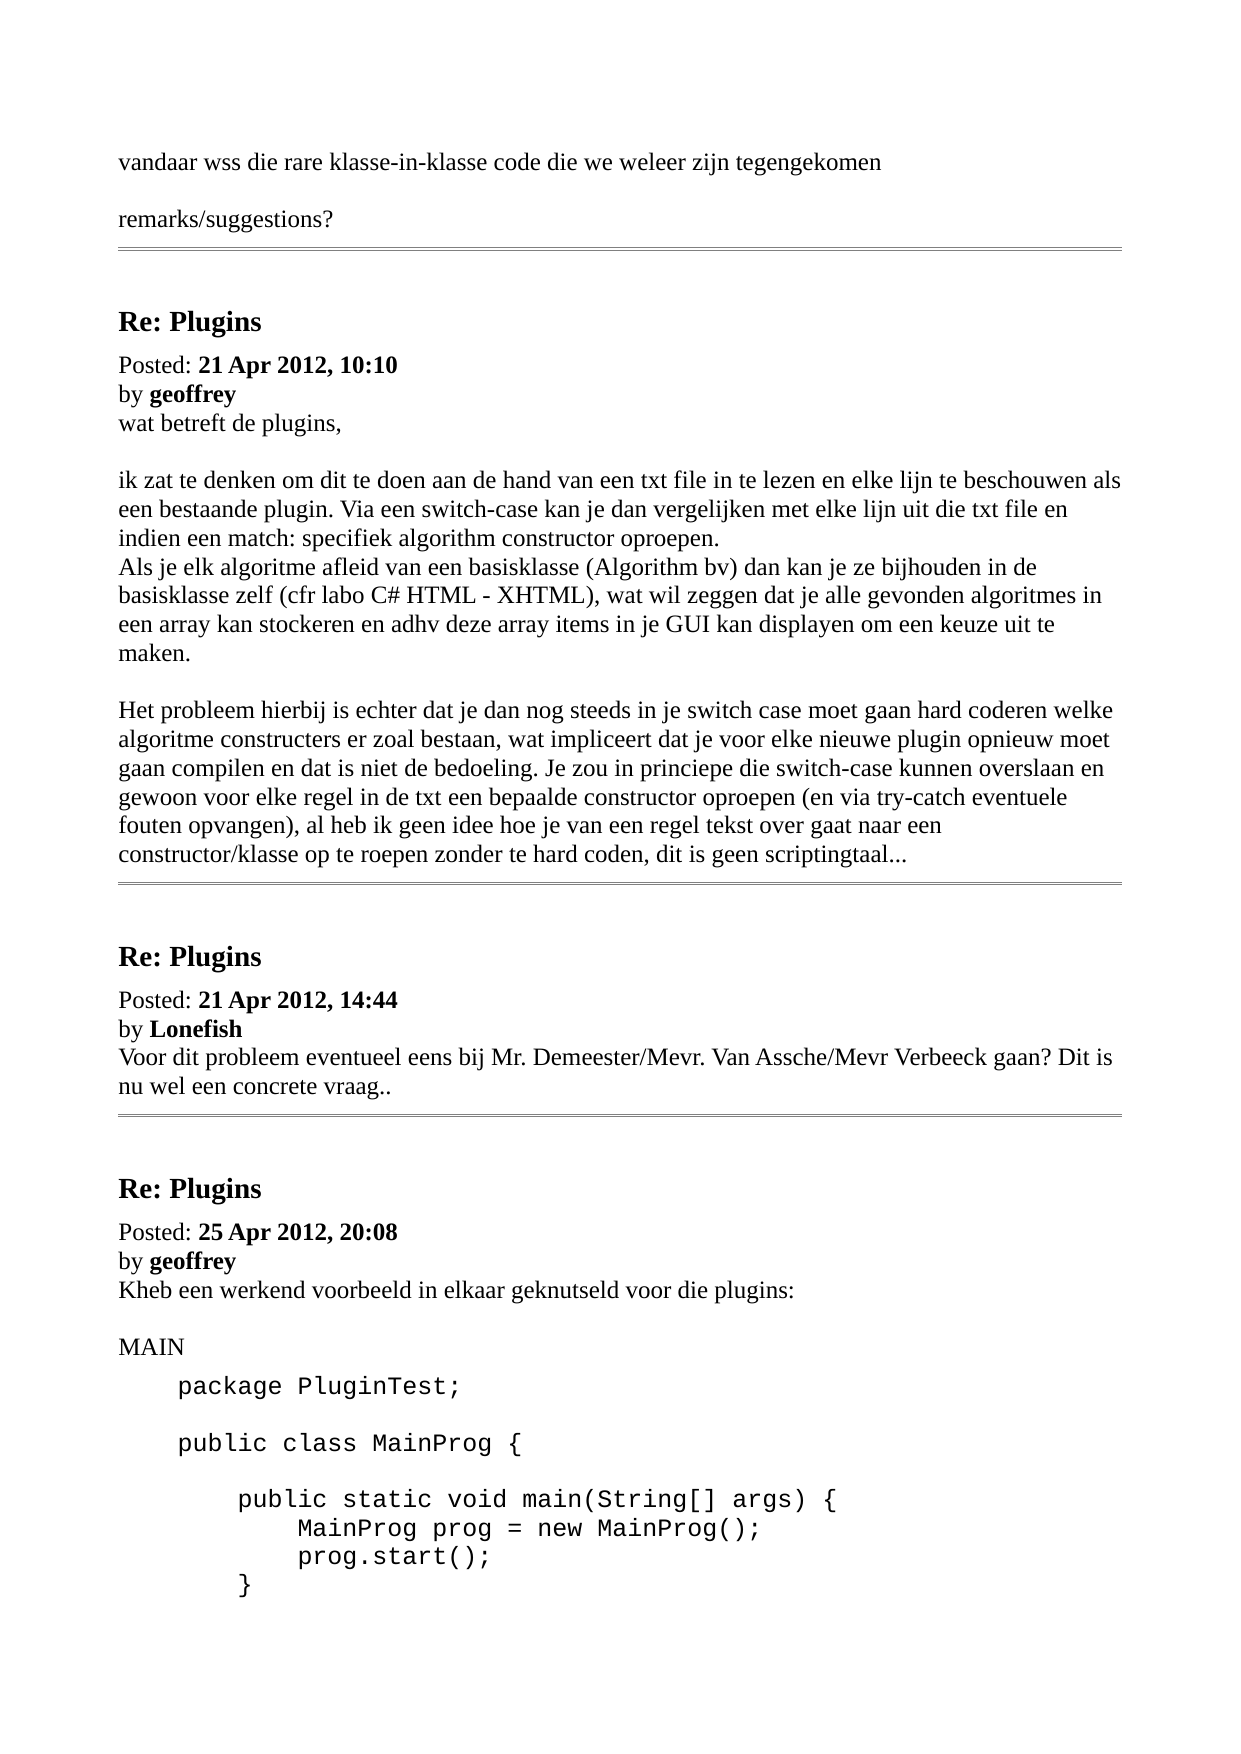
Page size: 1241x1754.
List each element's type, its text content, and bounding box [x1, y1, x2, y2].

text vandaar wss die rare klasse-in-klasse code die we weleer zijn tegengekomen remarks/suggestions? [118, 118, 1122, 233]
text Kheb een werkend voorbeeld in elkaar geknutseld voor die plugins: MAIN [118, 1275, 1122, 1361]
list package PluginTest; public class MainProg { public static void main(String[] args) { MainProg prog = new MainProg(); prog.start(); } [177, 1373, 1122, 1628]
text by Lonefish [118, 1014, 1122, 1042]
text Posted: 21 Apr 2012, 10:10 [118, 350, 1122, 379]
text by geoffrey [118, 379, 1122, 408]
subtitle Re: Plugins [118, 304, 1122, 338]
text Posted: 21 Apr 2012, 14:44 [118, 985, 1122, 1014]
subtitle Re: Plugins [118, 939, 1122, 972]
text by geoffrey [118, 1246, 1122, 1275]
subtitle Re: Plugins [118, 1171, 1122, 1205]
text wat betreft de plugins, ik zat te denken om dit te doen aan de hand van een txt file in te lezen en elke lijn te beschouwen als een bestaande plugin. Via een switch-case kan je dan vergelijken met elke lijn uit die txt file en indien een match: specifiek algorithm constructor oproepen. Als je elk algoritme afleid van een basisklasse (Algorithm bv) dan kan je ze bijhouden in de basisklasse zelf (cfr labo C# HTML - XHTML), wat wil zeggen dat je alle gevonden algoritmes in een array kan stockeren en adhv deze array items in je GUI kan displayen om een keuze uit te maken. Het probleem hierbij is echter dat je dan nog steeds in je switch case moet gaan hard coderen welke algoritme constructers er zoal bestaan, wat impliceert dat je voor elke nieuwe plugin opnieuw moet gaan compilen en dat is niet de bedoeling. Je zou in princiepe die switch-case kunnen overslaan en gewoon voor elke regel in de txt een bepaalde constructor oproepen (en via try-catch eventuele fouten opvangen), al heb ik geen idee hoe je van een regel tekst over gaat naar een constructor/klasse op te roepen zonder te hard coden, dit is geen scriptingtaal... [118, 408, 1122, 868]
text Voor dit probleem eventueel eens bij Mr. Demeester/Mevr. Van Assche/Mevr Verbeeck gaan? Dit is nu wel een concrete vraag.. [118, 1042, 1122, 1100]
text Posted: 25 Apr 2012, 20:08 [118, 1217, 1122, 1246]
